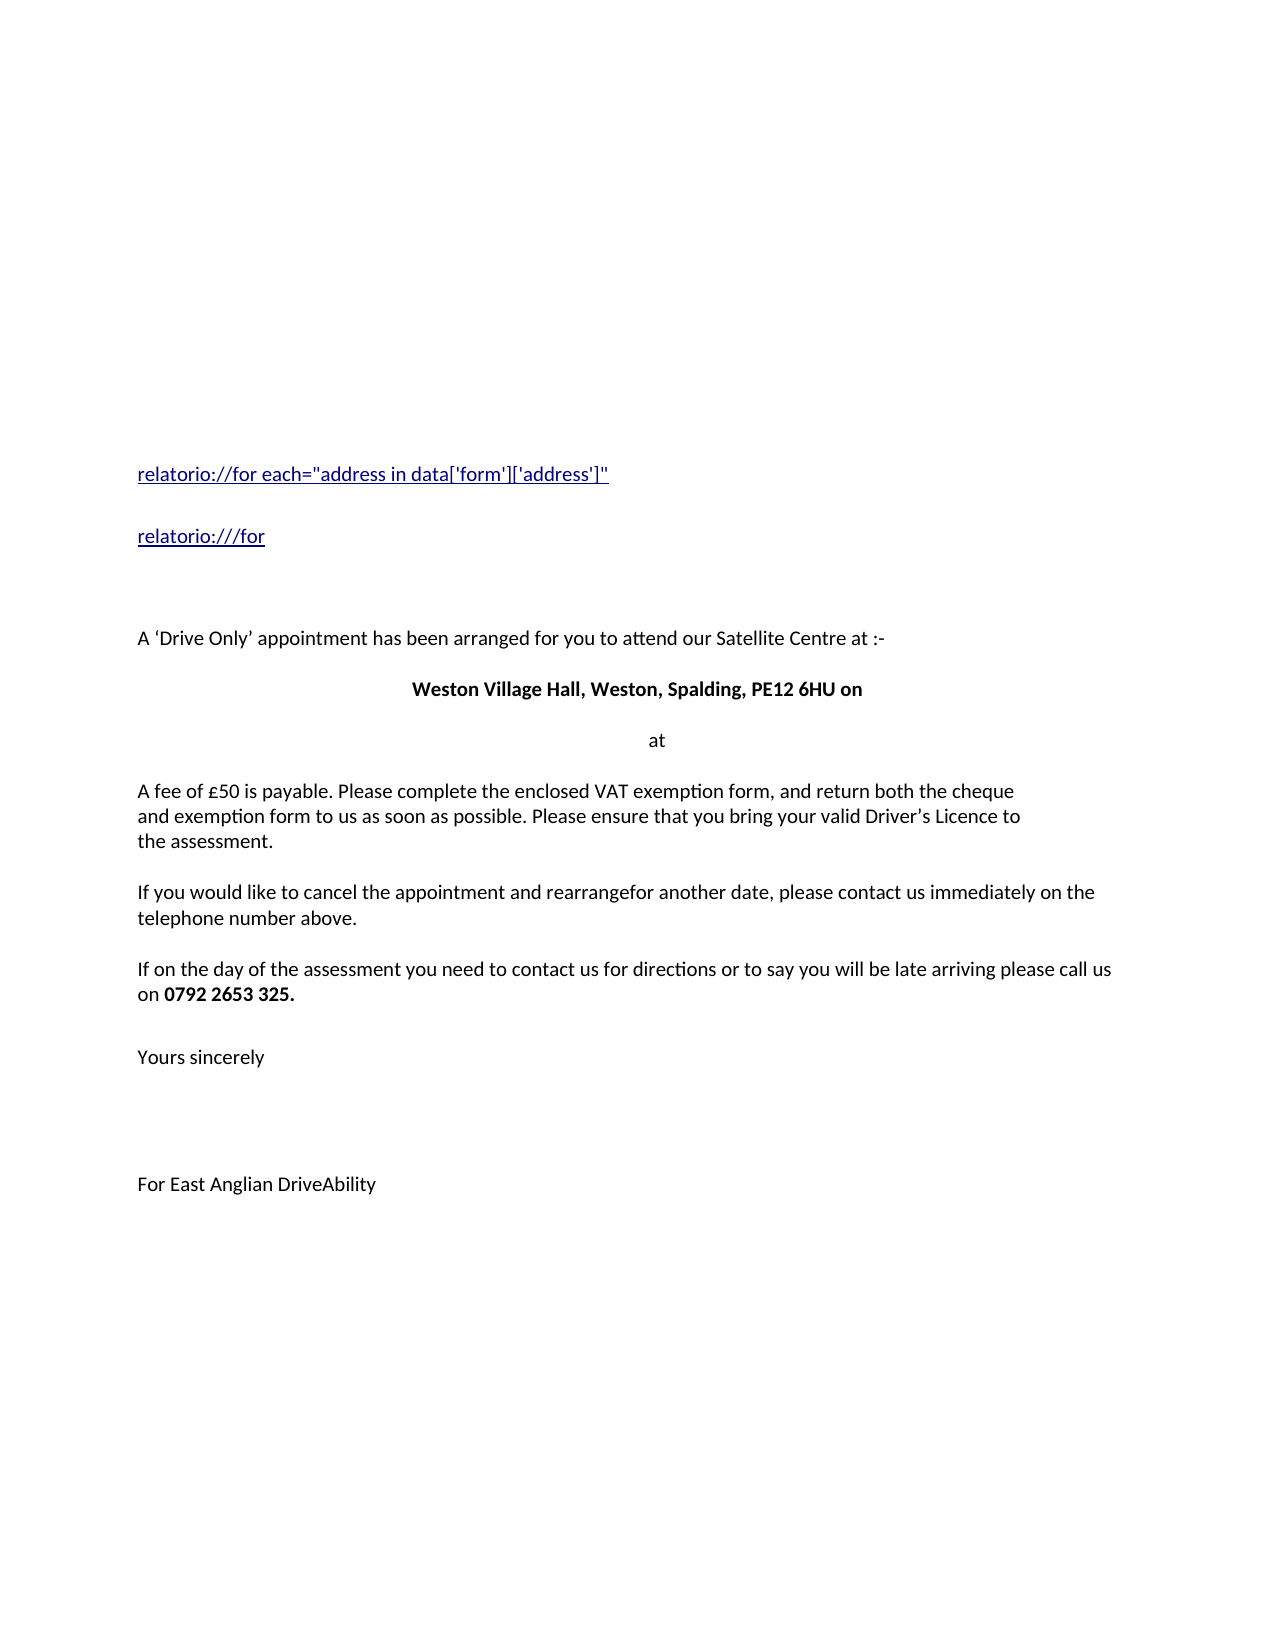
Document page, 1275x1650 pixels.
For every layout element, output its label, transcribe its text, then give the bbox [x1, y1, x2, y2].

text the assessment. [137, 829, 1138, 854]
table_header relatorio://for each="address in data['form']['address']" [138, 455, 1138, 486]
table_cell <address> [138, 486, 1138, 518]
text If on the day of the assessment you need to contact us for directions or to say you will be late arriving please call us on 0792 2653 325. [137, 956, 1138, 1007]
text A ‘Drive Only’ appointment has been arranged for you to attend our Satellite Centre at :- [137, 625, 1138, 651]
text <time> [137, 379, 1138, 404]
text For East Anglian DriveAbility [137, 1172, 1138, 1197]
text <data['form']['file_refrence_no']> [137, 353, 1138, 379]
text <data['form']['title']> <data['form']['name']> [137, 429, 1138, 455]
table_cell relatorio:///for [138, 518, 1138, 549]
text and exemption form to us as soon as possible. Please ensure that you bring your valid Driver’s Licence to [137, 803, 1138, 829]
text <data['form']['apmt_start_date']> at <data['form']['apmt_start_time']> [175, 727, 1138, 752]
text Yours sincerely [137, 1044, 1138, 1070]
text Weston Village Hall, Weston, Spalding, PE12 6HU on [137, 676, 1138, 702]
text <data['form']['title_last_name']> [137, 574, 1138, 600]
text If you would like to cancel the appointment and rearrangefor another date, please contact us immediately on the telephone number above. [137, 879, 1138, 930]
text A fee of £50 is payable. Please complete the enclosed VAT exemption form, and return both the cheque [137, 778, 1138, 803]
